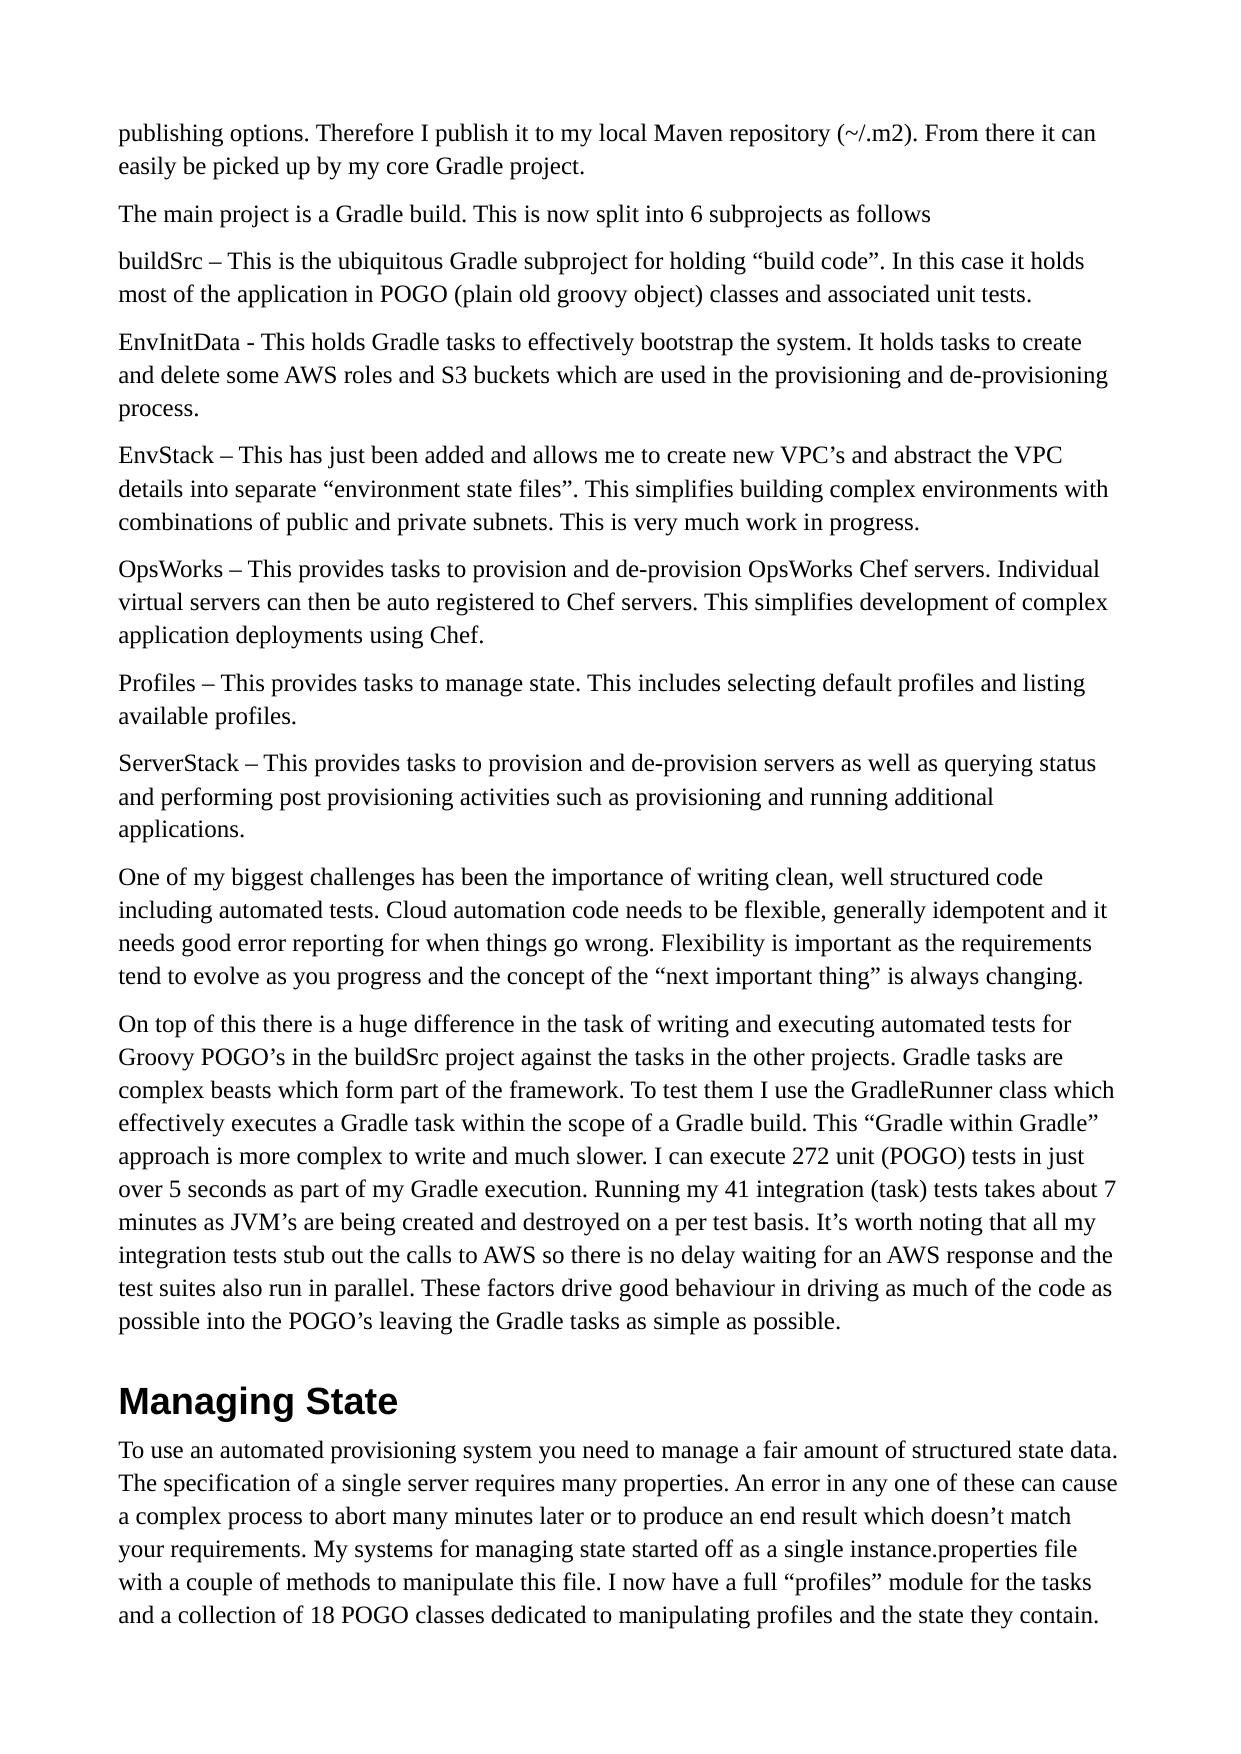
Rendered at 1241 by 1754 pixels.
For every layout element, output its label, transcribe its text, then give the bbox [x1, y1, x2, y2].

text One of my biggest challenges has been the importance of writing clean, well structured code including automated tests. Cloud automation code needs to be flexible, generally idempotent and it needs good error reporting for when things go wrong. Flexibility is important as the requirements tend to evolve as you progress and the concept of the “next important thing” is always changing. [118, 862, 1122, 990]
text On top of this there is a huge difference in the task of writing and executing automated tests for Groovy POGO’s in the buildSrc project against the tasks in the other projects. Gradle tasks are complex beasts which form part of the framework. To test them I use the GradleRunner class which effectively executes a Gradle task within the scope of a Gradle build. This “Gradle within Gradle” approach is more complex to write and much slower. I can execute 272 unit (POGO) tests in just over 5 seconds as part of my Gradle execution. Running my 41 integration (task) tests takes about 7 minutes as JVM’s are being created and destroyed on a per test basis. It’s worth noting that all my integration tests stub out the calls to AWS so there is no delay waiting for an AWS response and the test suites also run in parallel. These factors drive good behaviour in driving as much of the code as possible into the POGO’s leaving the Gradle tasks as simple as possible. [118, 1009, 1122, 1335]
text OpsWorks – This provides tasks to provision and de-provision OpsWorks Chef servers. Individual virtual servers can then be auto registered to Chef servers. This simplifies development of complex application deployments using Chef. [118, 554, 1122, 649]
text The main project is a Gradle build. This is now split into 6 subprojects as follows [118, 199, 1122, 227]
text EnvInitData - This holds Gradle tasks to effectively bootstrap the system. It holds tasks to create and delete some AWS roles and S3 buckets which are used in the provisioning and de-provisioning process. [118, 327, 1122, 422]
text ServerStack – This provides tasks to provision and de-provision servers as well as querying status and performing post provisioning activities such as provisioning and running additional applications. [118, 748, 1122, 843]
text buildSrc – This is the ubiquitous Gradle subproject for holding “build code”. In this case it holds most of the application in POGO (plain old groovy object) classes and associated unit tests. [118, 246, 1122, 308]
text To use an automated provisioning system you need to manage a fair amount of structured state data. The specification of a single server requires many properties. An error in any one of these can cause a complex process to abort many minutes later or to produce an end result which doesn’t match your requirements. My systems for managing state started off as a single instance.properties file with a couple of methods to manipulate this file. I now have a full “profiles” module for the tasks and a collection of 18 POGO classes dedicated to manipulating profiles and the state they contain. [118, 1435, 1122, 1629]
text publishing options. Therefore I publish it to my local Maven repository (~/.m2). From there it can easily be picked up by my core Gradle project. [118, 118, 1122, 180]
text EnvStack – This has just been added and allows me to create new VPC’s and abstract the VPC details into separate “environment state files”. This simplifies building complex environments with combinations of public and private subnets. This is very much work in progress. [118, 441, 1122, 535]
text Profiles – This provides tasks to manage state. This includes selecting default profiles and listing available profiles. [118, 668, 1122, 730]
subtitle Managing State [118, 1379, 1122, 1422]
